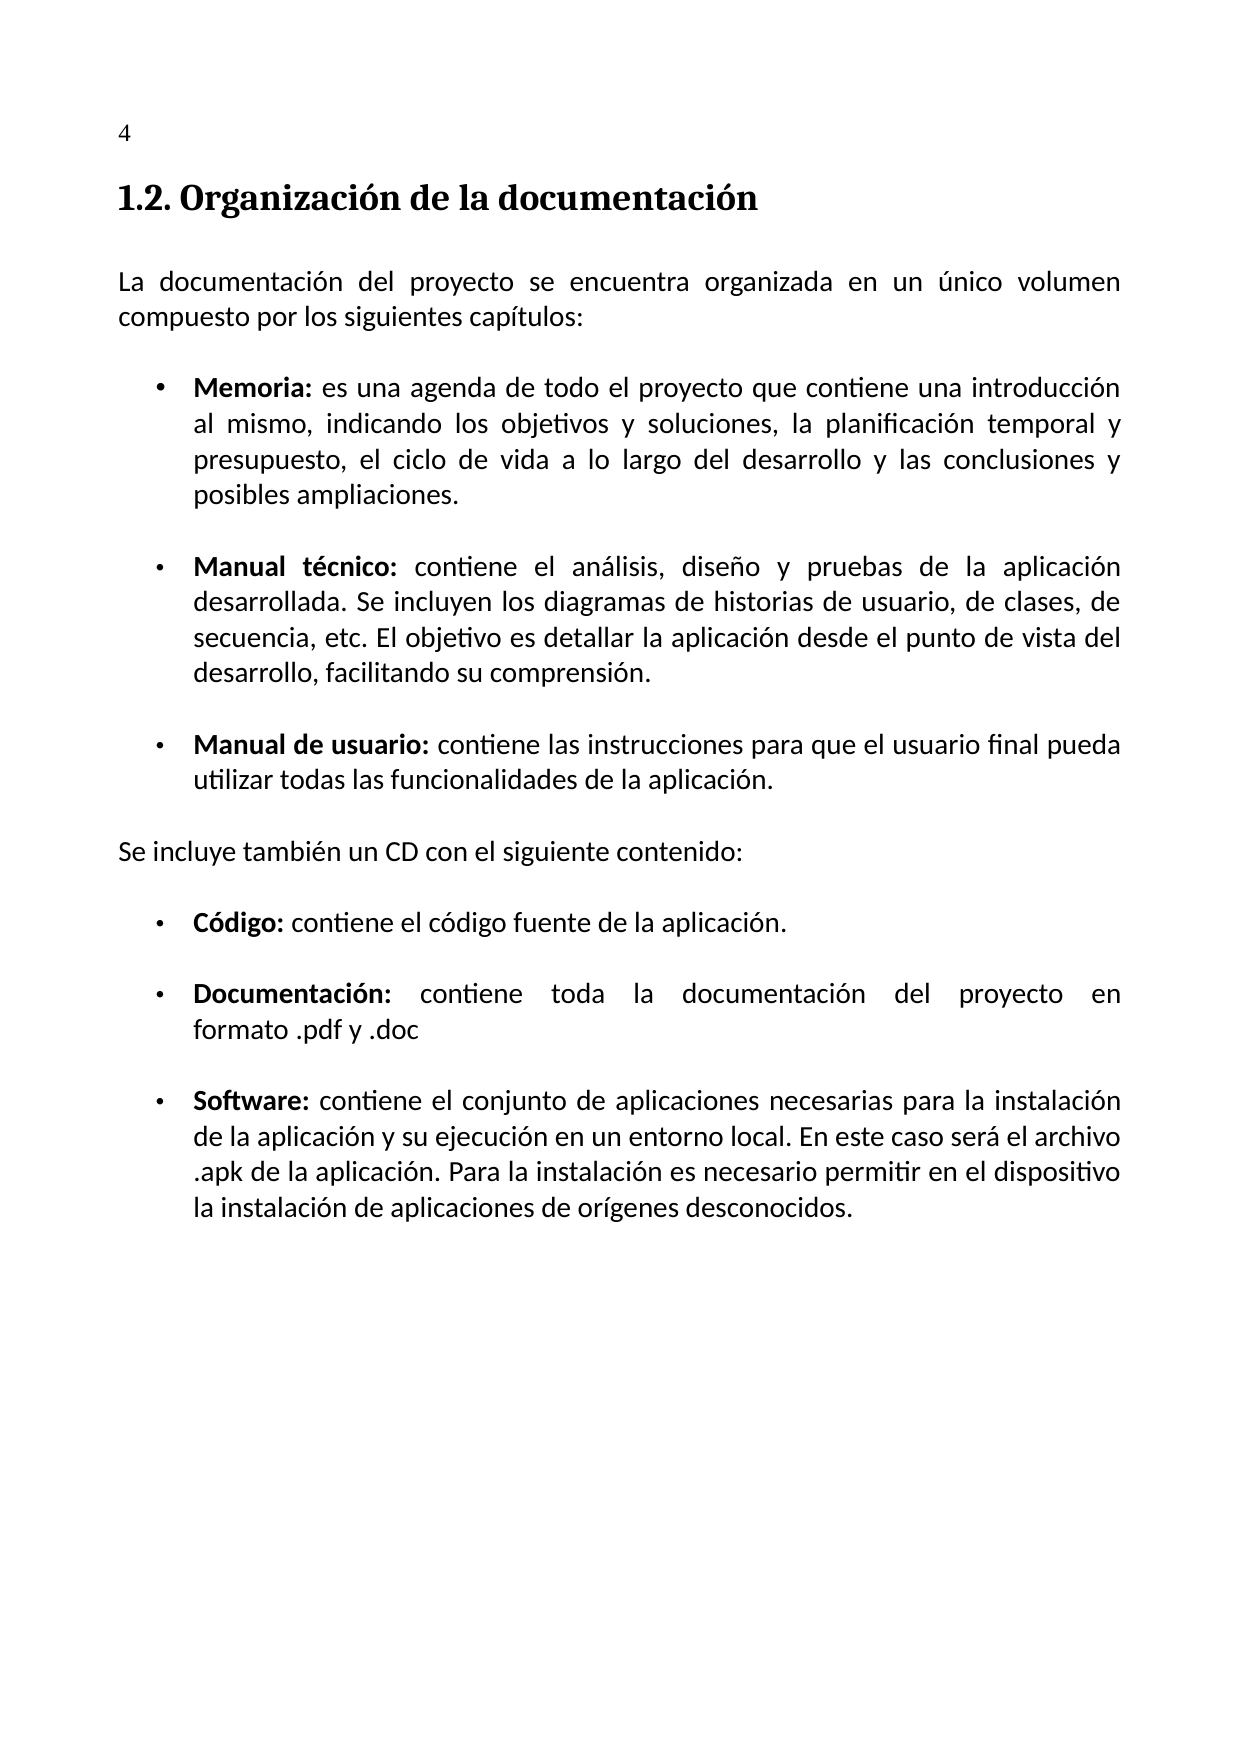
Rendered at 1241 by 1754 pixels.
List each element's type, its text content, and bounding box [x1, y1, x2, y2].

list Memoria: es una agenda de todo el proyecto que contiene una introducción al mismo, indicando los objetivos y soluciones, la planificación temporal y presupuesto, el ciclo de vida a lo largo del desarrollo y las conclusiones y posibles ampliaciones. [156, 369, 1122, 512]
list Código: contiene el código fuente de la aplicación. [156, 904, 1122, 939]
text La documentación del proyecto se encuentra organizada en un único volumen compuesto por los siguientes capítulos: [118, 263, 1122, 334]
list Software: contiene el conjunto de aplicaciones necesarias para la instalación de la aplicación y su ejecución en un entorno local. En este caso será el archivo .apk de la aplicación. Para la instalación es necesario permitir en el dispositivo la instalación de aplicaciones de orígenes desconocidos. [156, 1082, 1122, 1224]
text Se incluye también un CD con el siguiente contenido: [118, 833, 1122, 868]
list Manual técnico: contiene el análisis, diseño y pruebas de la aplicación desarrollada. Se incluyen los diagramas de historias de usuario, de clases, de secuencia, etc. El objetivo es detallar la aplicación desde el punto de vista del desarrollo, facilitando su comprensión. [156, 548, 1122, 690]
list Manual de usuario: contiene las instrucciones para que el usuario final pueda utilizar todas las funcionalidades de la aplicación. [156, 726, 1122, 797]
list Documentación: contiene toda la documentación del proyecto en formato .pdf y .doc [156, 975, 1122, 1046]
text 1.2. Organización de la documentación [118, 176, 1122, 219]
